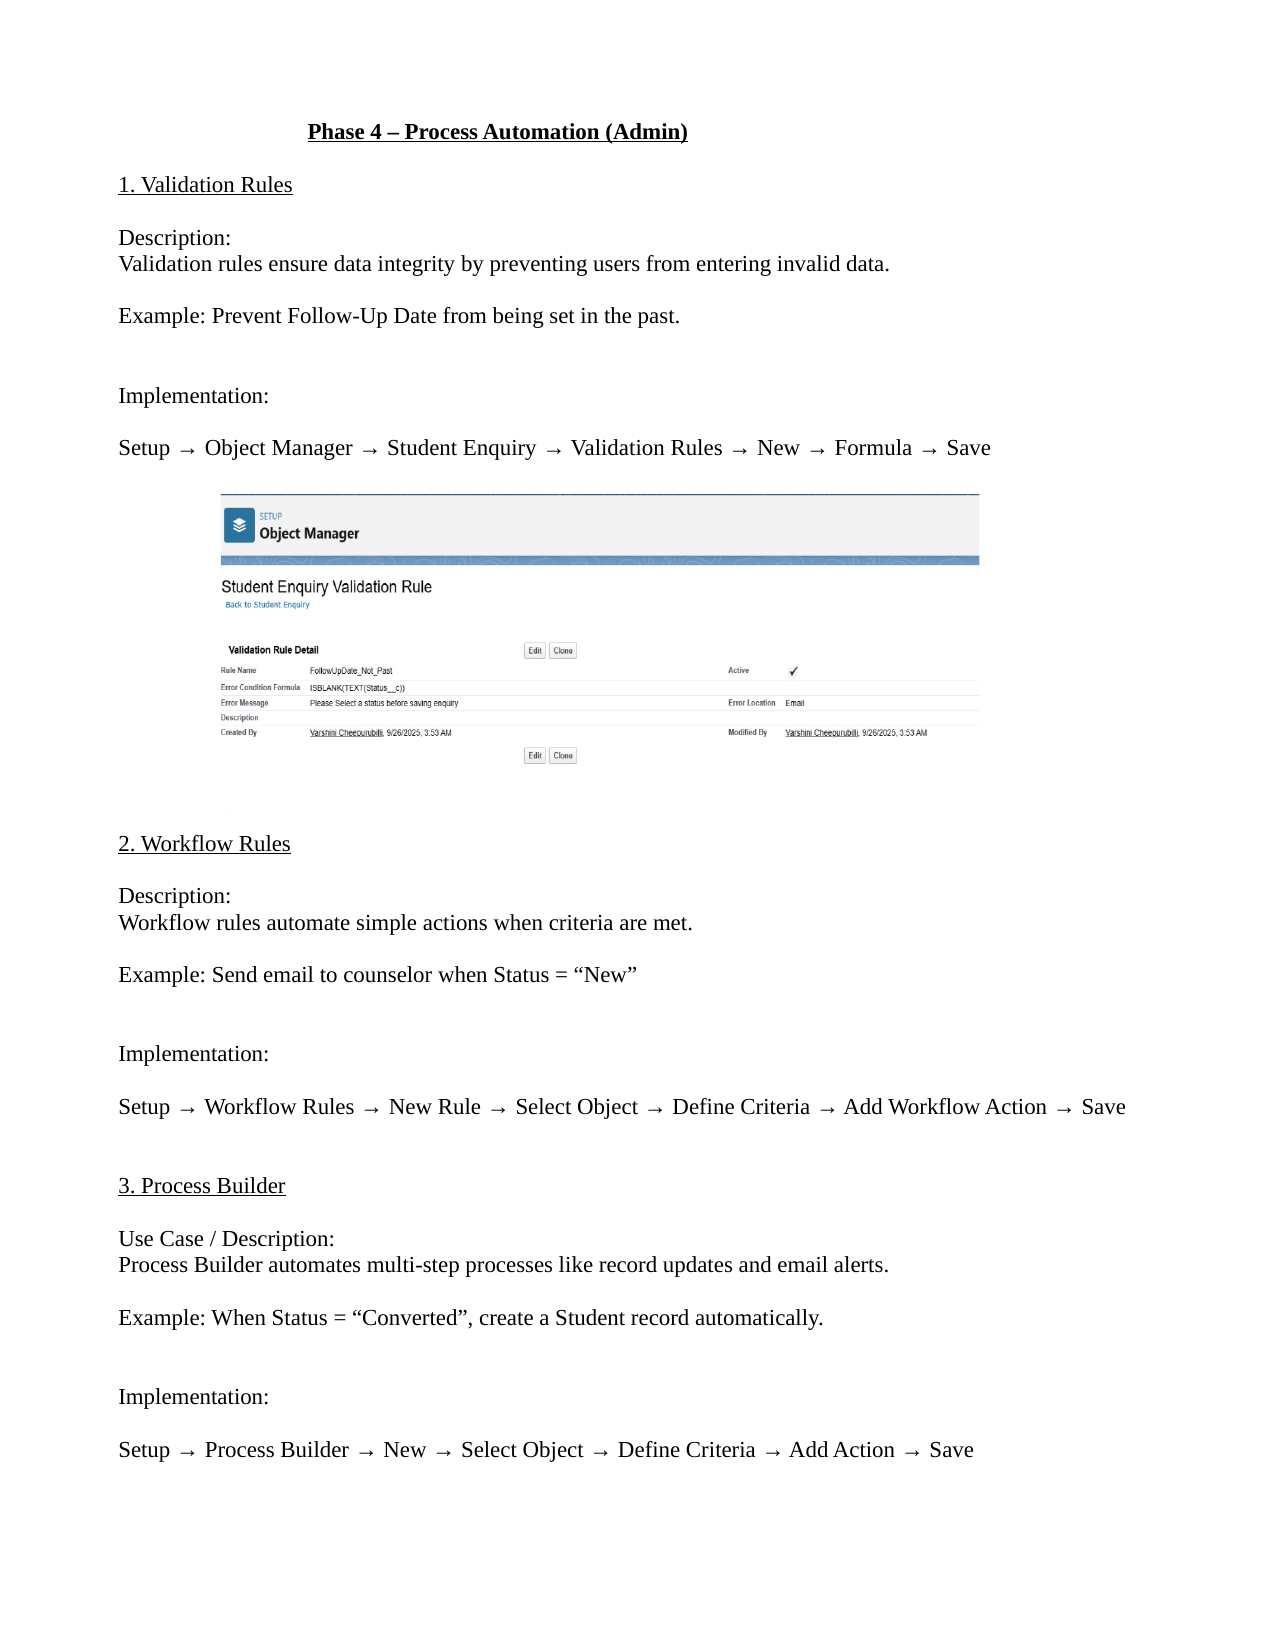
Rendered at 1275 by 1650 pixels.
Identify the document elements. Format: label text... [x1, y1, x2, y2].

picture [220, 494, 980, 812]
text 2. Workflow Rules Description: Workflow rules automate simple actions when criteria are met. Example: Send email to counselor when Status = “New” Implementation: Setup → Workflow Rules → New Rule → Select Object → Define Criteria → Add Workflow Action → Save 3. Process Builder Use Case / Description: Process Builder automates multi-step processes like record updates and email alerts. Example: When Status = “Converted”, create a Student record automatically. Implementation: Setup → Process Builder → New → Select Object → Define Criteria → Add Action → Save [118, 830, 1157, 1515]
text Phase 4 – Process Automation (Admin) 1. Validation Rules Description: Validation rules ensure data integrity by preventing users from entering invalid data. Example: Prevent Follow-Up Date from being set in the past. Implementation: Setup → Object Manager → Student Enquiry → Validation Rules → New → Formula → Save [118, 118, 1157, 540]
